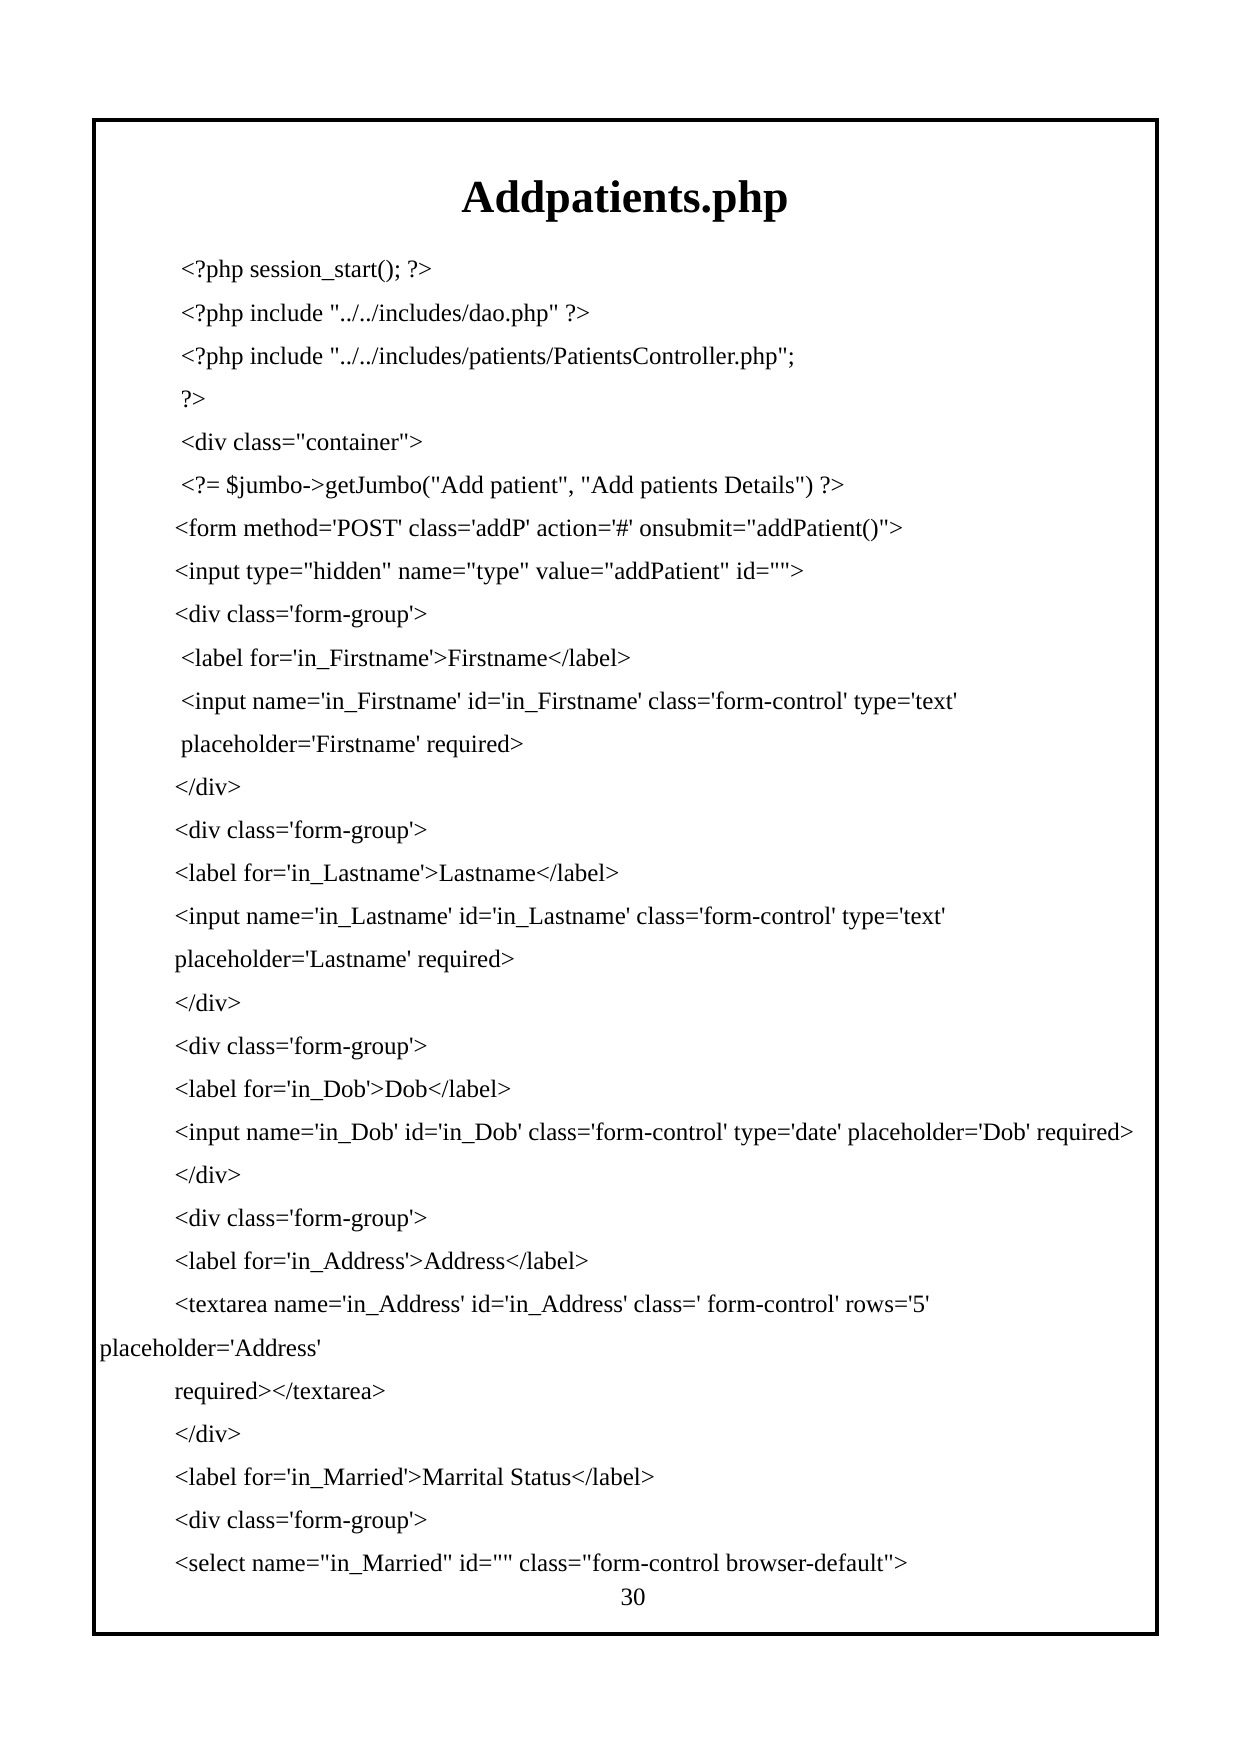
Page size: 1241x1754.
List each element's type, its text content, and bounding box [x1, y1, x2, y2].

text <div class='form-group'> [99, 1031, 1146, 1059]
text <label for='in_Address'>Address</label> [99, 1246, 1146, 1275]
text </div> [99, 988, 1146, 1016]
text <textarea name='in_Address' id='in_Address' class=' form-control' rows='5' placeholder='Address' [99, 1289, 1146, 1361]
text <div class='form-group'> [99, 1505, 1146, 1534]
text required></textarea> [99, 1376, 1146, 1404]
text <select name="in_Married" id="" class="form-control browser-default"> [99, 1548, 1146, 1577]
text ?> [99, 384, 1146, 413]
text <?= $jumbo->getJumbo("Add patient", "Add patients Details") ?> [99, 470, 1146, 499]
text <div class='form-group'> [99, 1203, 1146, 1232]
text <input name='in_Lastname' id='in_Lastname' class='form-control' type='text' [99, 901, 1146, 930]
text <?php include "../../includes/patients/PatientsController.php"; [99, 341, 1146, 369]
text </div> [99, 1160, 1146, 1189]
text <label for='in_Firstname'>Firstname</label> [99, 643, 1146, 671]
text <label for='in_Dob'>Dob</label> [99, 1074, 1146, 1103]
text <label for='in_Lastname'>Lastname</label> [99, 858, 1146, 887]
text placeholder='Lastname' required> [99, 944, 1146, 973]
text <div class="container"> [99, 427, 1146, 456]
text <?php session_start(); ?> [99, 254, 1146, 283]
text <div class='form-group'> [99, 599, 1146, 628]
text placeholder='Firstname' required> [99, 729, 1146, 758]
text <input type="hidden" name="type" value="addPatient" id=""> [99, 556, 1146, 585]
text <label for='in_Married'>Marrital Status</label> [99, 1462, 1146, 1491]
text </div> [99, 1419, 1146, 1448]
text </div> [99, 772, 1146, 801]
text <?php include "../../includes/dao.php" ?> [99, 298, 1146, 326]
text <div class='form-group'> [99, 815, 1146, 844]
text <input name='in_Firstname' id='in_Firstname' class='form-control' type='text' [99, 686, 1146, 714]
text <input name='in_Dob' id='in_Dob' class='form-control' type='date' placeholder='Dob' required> [99, 1117, 1146, 1146]
text <form method='POST' class='addP' action='#' onsubmit="addPatient()"> [99, 513, 1146, 542]
